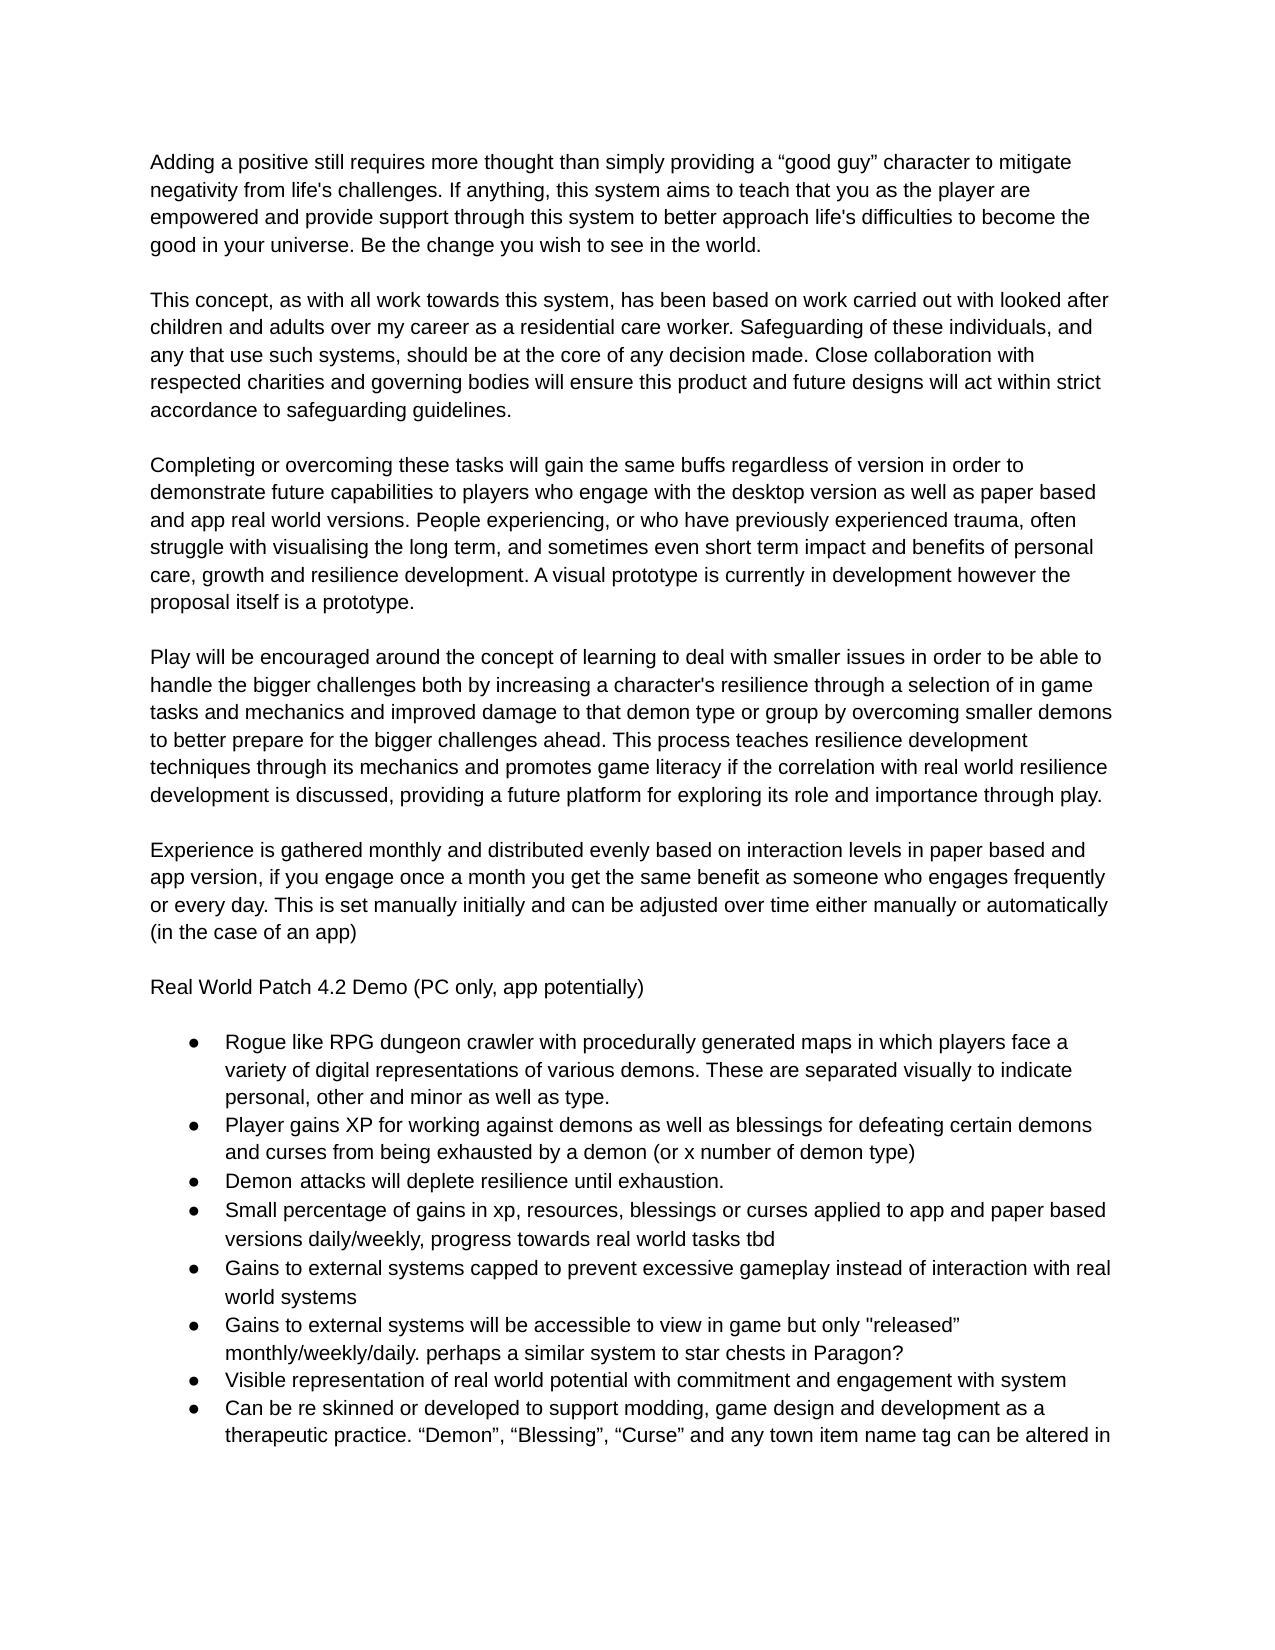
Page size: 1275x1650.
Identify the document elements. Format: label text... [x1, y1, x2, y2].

list Visible representation of real world potential with commitment and engagement with system [187, 1368, 1125, 1392]
list Gains to external systems will be accessible to view in game but only "released” monthly/weekly/daily. perhaps a similar system to star chests in Paragon? [187, 1313, 1125, 1364]
list Rogue like RPG dungeon crawler with procedurally generated maps in which players face a variety of digital representations of various demons. These are separated visually to indicate personal, other and minor as well as type. [187, 1030, 1125, 1109]
list Can be re skinned or developed to support modding, game design and development as a therapeutic practice. “Demon”, “Blessing”, “Curse” and any town item name tag can be altered in [187, 1396, 1125, 1447]
text Real World Patch 4.2 Demo (PC only, app potentially) [150, 975, 1125, 999]
text Adding a positive still requires more thought than simply providing a “good guy” character to mitigate negativity from life's challenges. If anything, this system aims to teach that you as the player are empowered and provide support through this system to better approach life's difficulties to become the good in your universe. Be the change you wish to see in the world. [150, 150, 1125, 256]
text Play will be encouraged around the concept of learning to deal with smaller issues in order to be able to handle the bigger challenges both by increasing a character's resilience through a selection of in game tasks and mechanics and improved damage to that demon type or group by overcoming smaller demons to better prepare for the bigger challenges ahead. This process teaches resilience development techniques through its mechanics and promotes game literacy if the correlation with real world resilience development is discussed, providing a future platform for exploring its role and importance through play. [150, 645, 1125, 806]
text Experience is gathered monthly and distributed evenly based on interaction levels in paper based and app version, if you engage once a month you get the same benefit as someone who engages frequently or every day. This is set manually initially and can be adjusted over time either manually or automatically (in the case of an app) [150, 837, 1125, 944]
text This concept, as with all work towards this system, has been based on work carried out with looked after children and adults over my career as a residential care worker. Safeguarding of these individuals, and any that use such systems, should be at the core of any decision made. Close collaboration with respected charities and governing bodies will ensure this product and future designs will act within strict accordance to safeguarding guidelines. [150, 287, 1125, 421]
text Completing or overcoming these tasks will gain the same buffs regardless of version in order to demonstrate future capabilities to players who engage with the desktop version as well as paper based and app real world versions. People experiencing, or who have previously experienced trauma, often struggle with visualising the long term, and sometimes even short term impact and benefits of personal care, growth and resilience development. A visual prototype is currently in development however the proposal itself is a prototype. [150, 452, 1125, 614]
list Demon attacks will deplete resilience until exhaustion. [187, 1167, 1125, 1194]
list Gains to external systems capped to prevent excessive gameplay instead of interaction with real world systems [187, 1255, 1125, 1309]
list Small percentage of gains in xp, resources, blessings or curses applied to app and paper based versions daily/weekly, progress towards real world tasks tbd [187, 1198, 1125, 1252]
list Player gains XP for working against demons as well as blessings for defeating certain demons and curses from being exhausted by a demon (or x number of demon type) [187, 1112, 1125, 1164]
